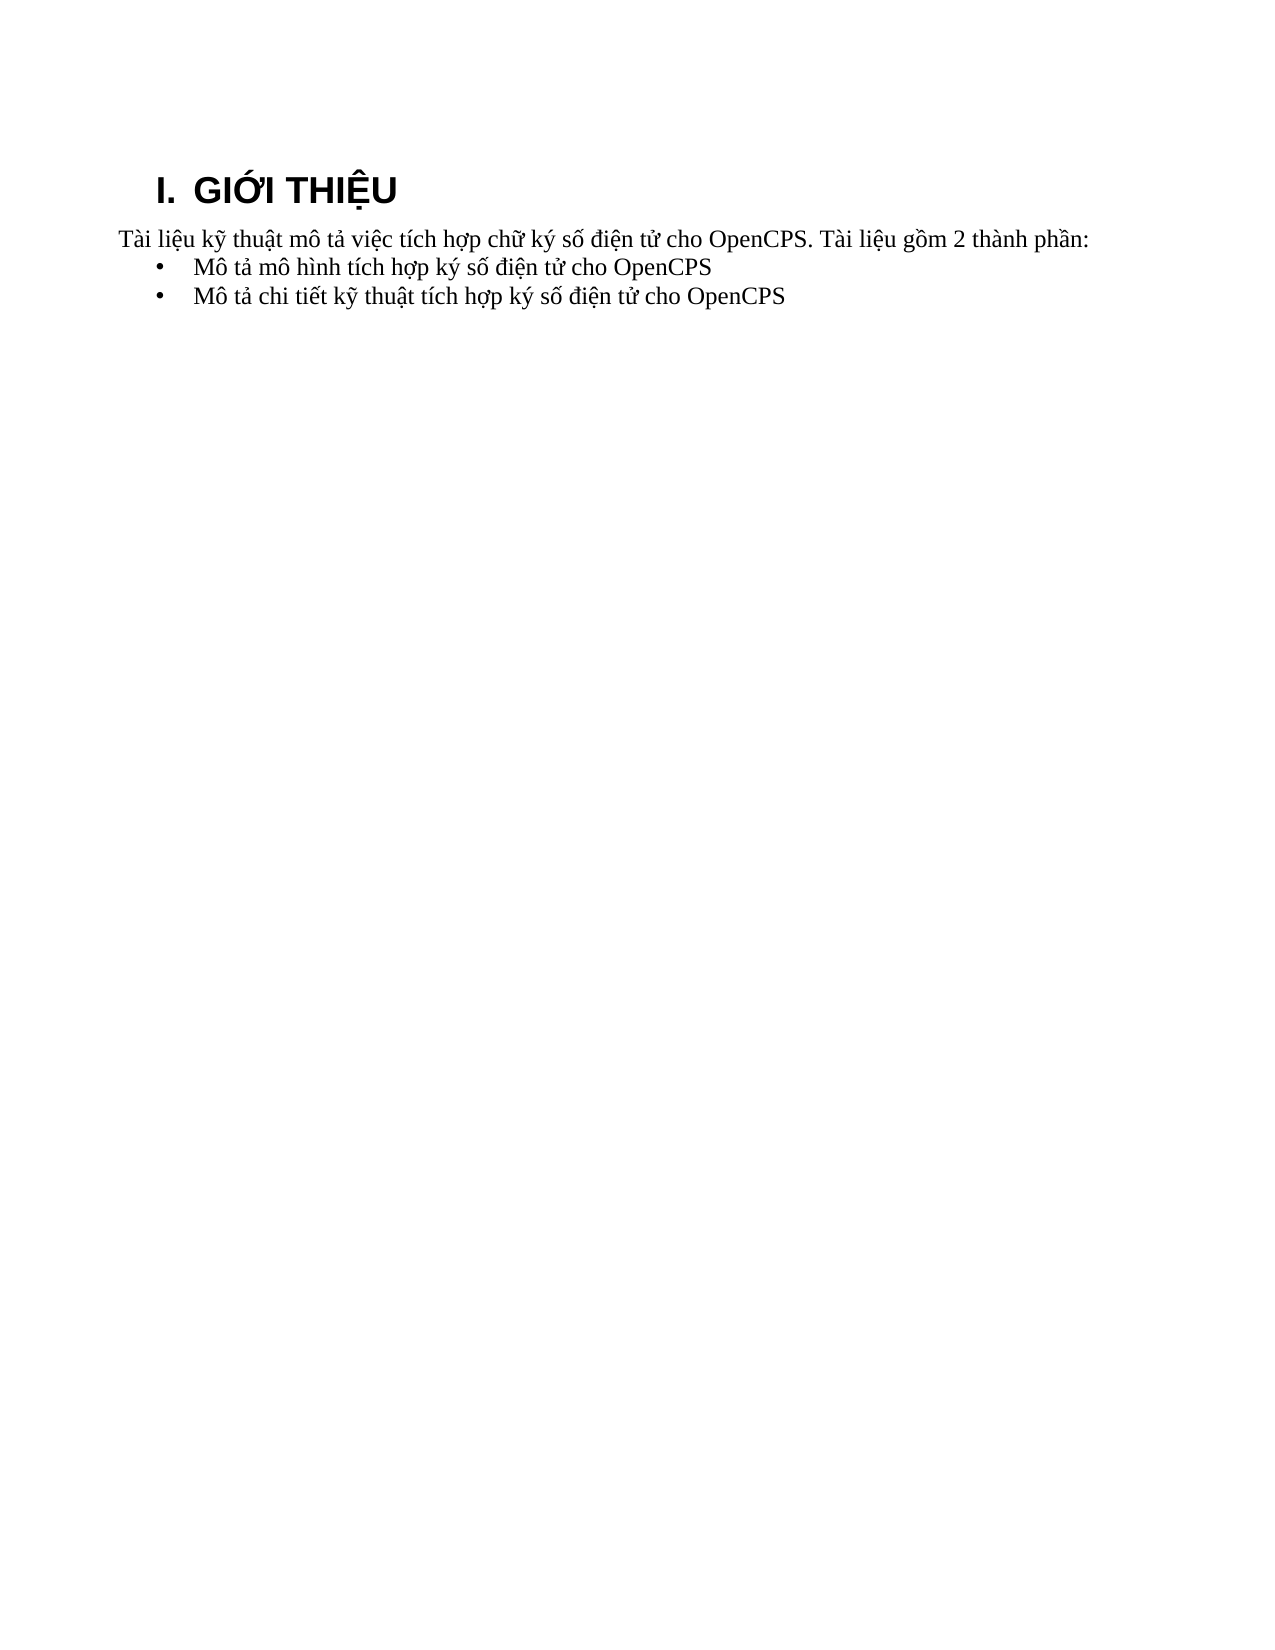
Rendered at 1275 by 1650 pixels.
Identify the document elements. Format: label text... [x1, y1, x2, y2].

list Mô tả chi tiết kỹ thuật tích hợp ký số điện tử cho OpenCPS [156, 281, 1157, 310]
subtitle GIỚI THIỆU [156, 168, 1157, 211]
text Tài liệu kỹ thuật mô tả việc tích hợp chữ ký số điện tử cho OpenCPS. Tài liệu gồm 2 thành phần: [118, 224, 1157, 252]
list Mô tả mô hình tích hợp ký số điện tử cho OpenCPS [156, 252, 1157, 281]
